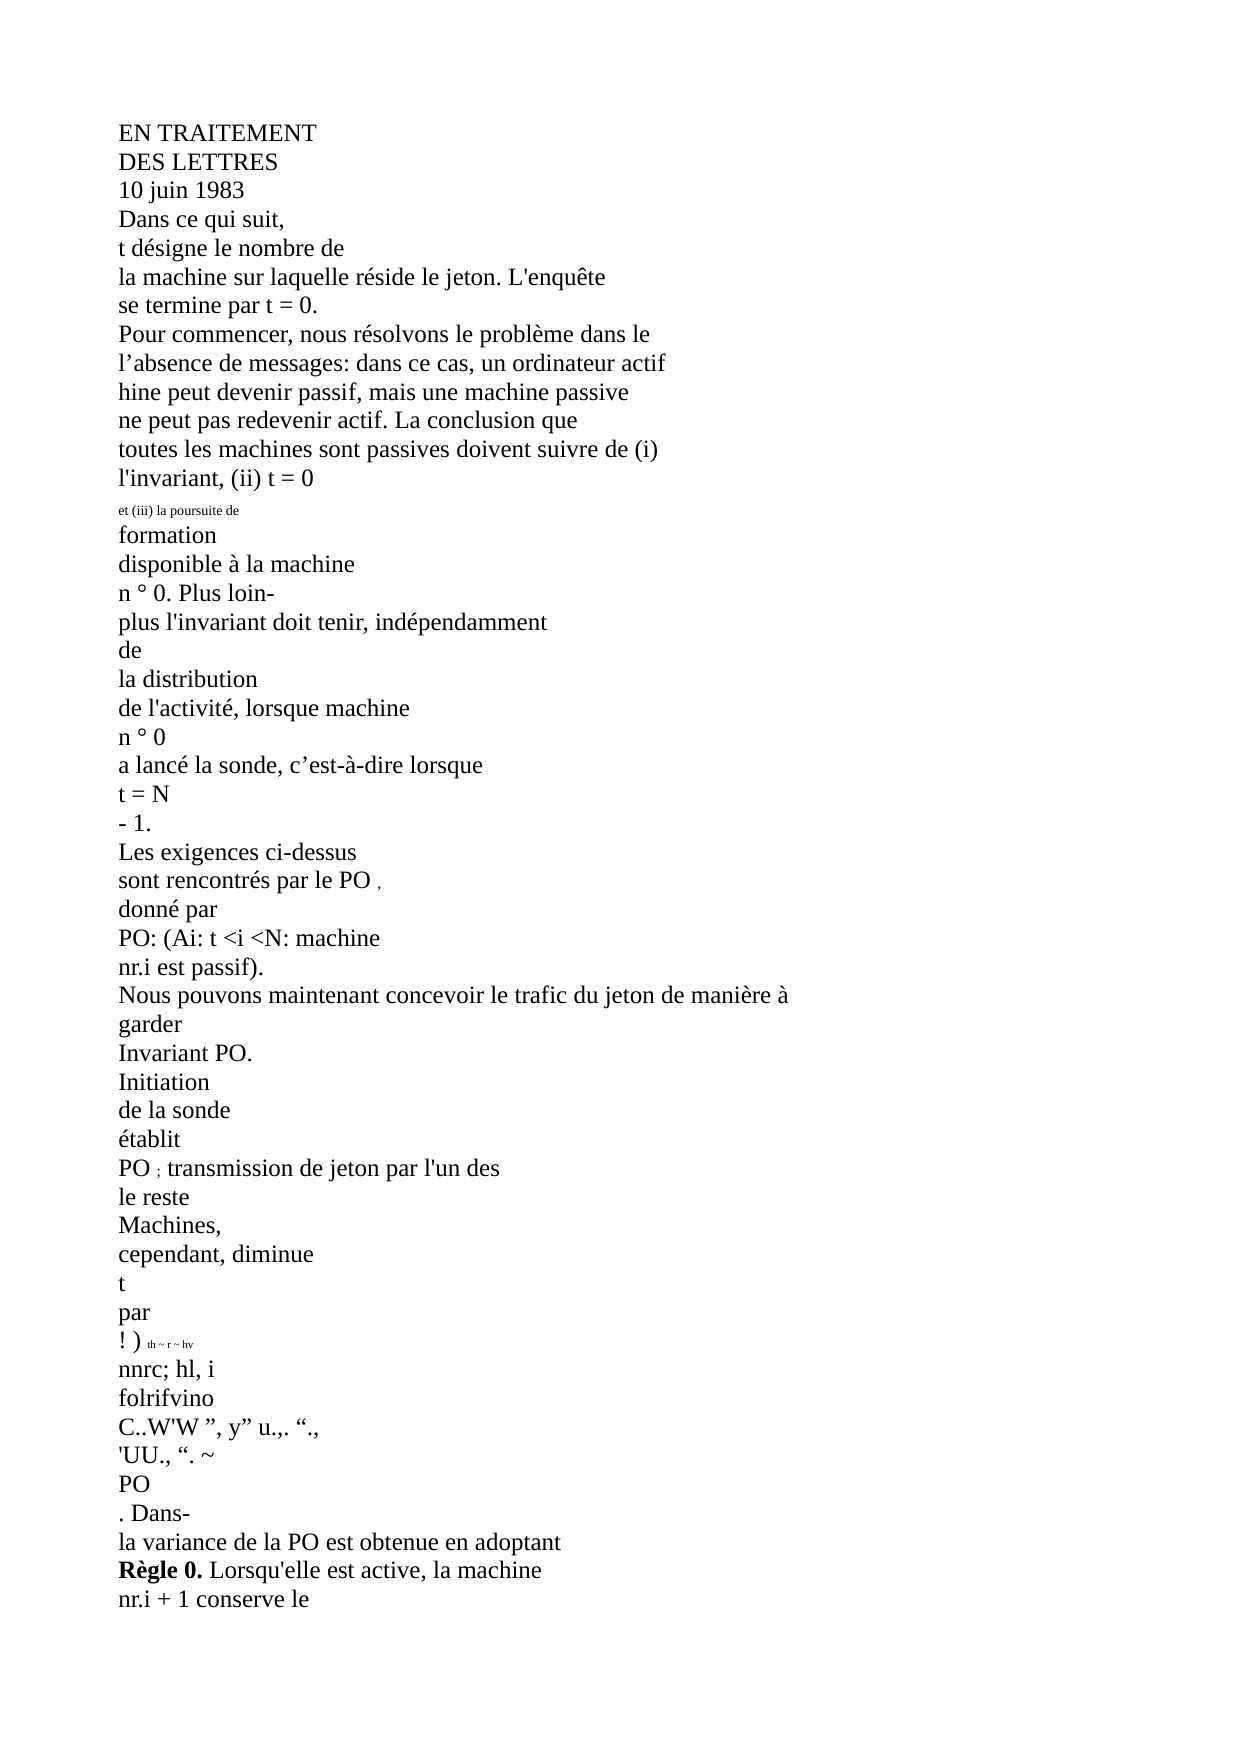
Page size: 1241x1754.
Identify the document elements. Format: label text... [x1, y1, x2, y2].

text disponible à la machine [118, 549, 1122, 578]
text plus l'invariant doit tenir, indépendamment [118, 607, 1122, 636]
text l'invariant, (ii) t = 0 [118, 463, 1122, 492]
text 10 juin 1983 [118, 176, 1122, 204]
text donné par [118, 894, 1122, 923]
text Les exigences ci-dessus [118, 837, 1122, 866]
text hine peut devenir passif, mais une machine passive [118, 377, 1122, 406]
text t désigne le nombre de [118, 233, 1122, 262]
text t [118, 1268, 1122, 1297]
text n ° 0 [118, 722, 1122, 751]
text nr.i + 1 conserve le [118, 1584, 1122, 1613]
text Initiation [118, 1067, 1122, 1096]
text cependant, diminue [118, 1239, 1122, 1268]
text nr.i est passif). [118, 952, 1122, 981]
text nnrc; hl, i [118, 1354, 1122, 1383]
text ne peut pas redevenir actif. La conclusion que [118, 406, 1122, 434]
text la distribution [118, 664, 1122, 693]
text 'UU., “. ~ [118, 1441, 1122, 1469]
text Nous pouvons maintenant concevoir le trafic du jeton de manière à [118, 981, 1122, 1009]
text le reste [118, 1182, 1122, 1211]
text sont rencontrés par le PO , [118, 866, 1122, 894]
text Règle 0. Lorsqu'elle est active, la machine [118, 1556, 1122, 1584]
text la machine sur laquelle réside le jeton. L'enquête [118, 262, 1122, 291]
text DES LETTRES [118, 147, 1122, 176]
text se termine par t = 0. [118, 291, 1122, 319]
text garder [118, 1009, 1122, 1038]
text formation [118, 521, 1122, 549]
text de [118, 636, 1122, 664]
text PO [118, 1469, 1122, 1498]
text établit [118, 1124, 1122, 1153]
text ! ) th ~ r ~ hv [118, 1326, 1122, 1354]
text PO: (Ai: t <i <N: machine [118, 923, 1122, 952]
text la variance de la PO est obtenue en adoptant [118, 1527, 1122, 1556]
text de la sonde [118, 1096, 1122, 1124]
text - 1. [118, 808, 1122, 837]
text de l'activité, lorsque machine [118, 693, 1122, 722]
text l’absence de messages: dans ce cas, un ordinateur actif [118, 348, 1122, 377]
text Pour commencer, nous résolvons le problème dans le [118, 319, 1122, 348]
text EN TRAITEMENT [118, 118, 1122, 147]
text par [118, 1297, 1122, 1326]
text folrifvino [118, 1383, 1122, 1412]
text . Dans- [118, 1498, 1122, 1527]
text Dans ce qui suit, [118, 204, 1122, 233]
text et (iii) la poursuite de [118, 492, 1122, 521]
text PO ; transmission de jeton par l'un des [118, 1153, 1122, 1182]
text C..W'W ”, y” u.,. “., [118, 1412, 1122, 1441]
text a lancé la sonde, c’est-à-dire lorsque [118, 751, 1122, 779]
text t = N [118, 779, 1122, 808]
text Machines, [118, 1211, 1122, 1239]
text n ° 0. Plus loin- [118, 578, 1122, 607]
text toutes les machines sont passives doivent suivre de (i) [118, 434, 1122, 463]
text Invariant PO. [118, 1038, 1122, 1067]
